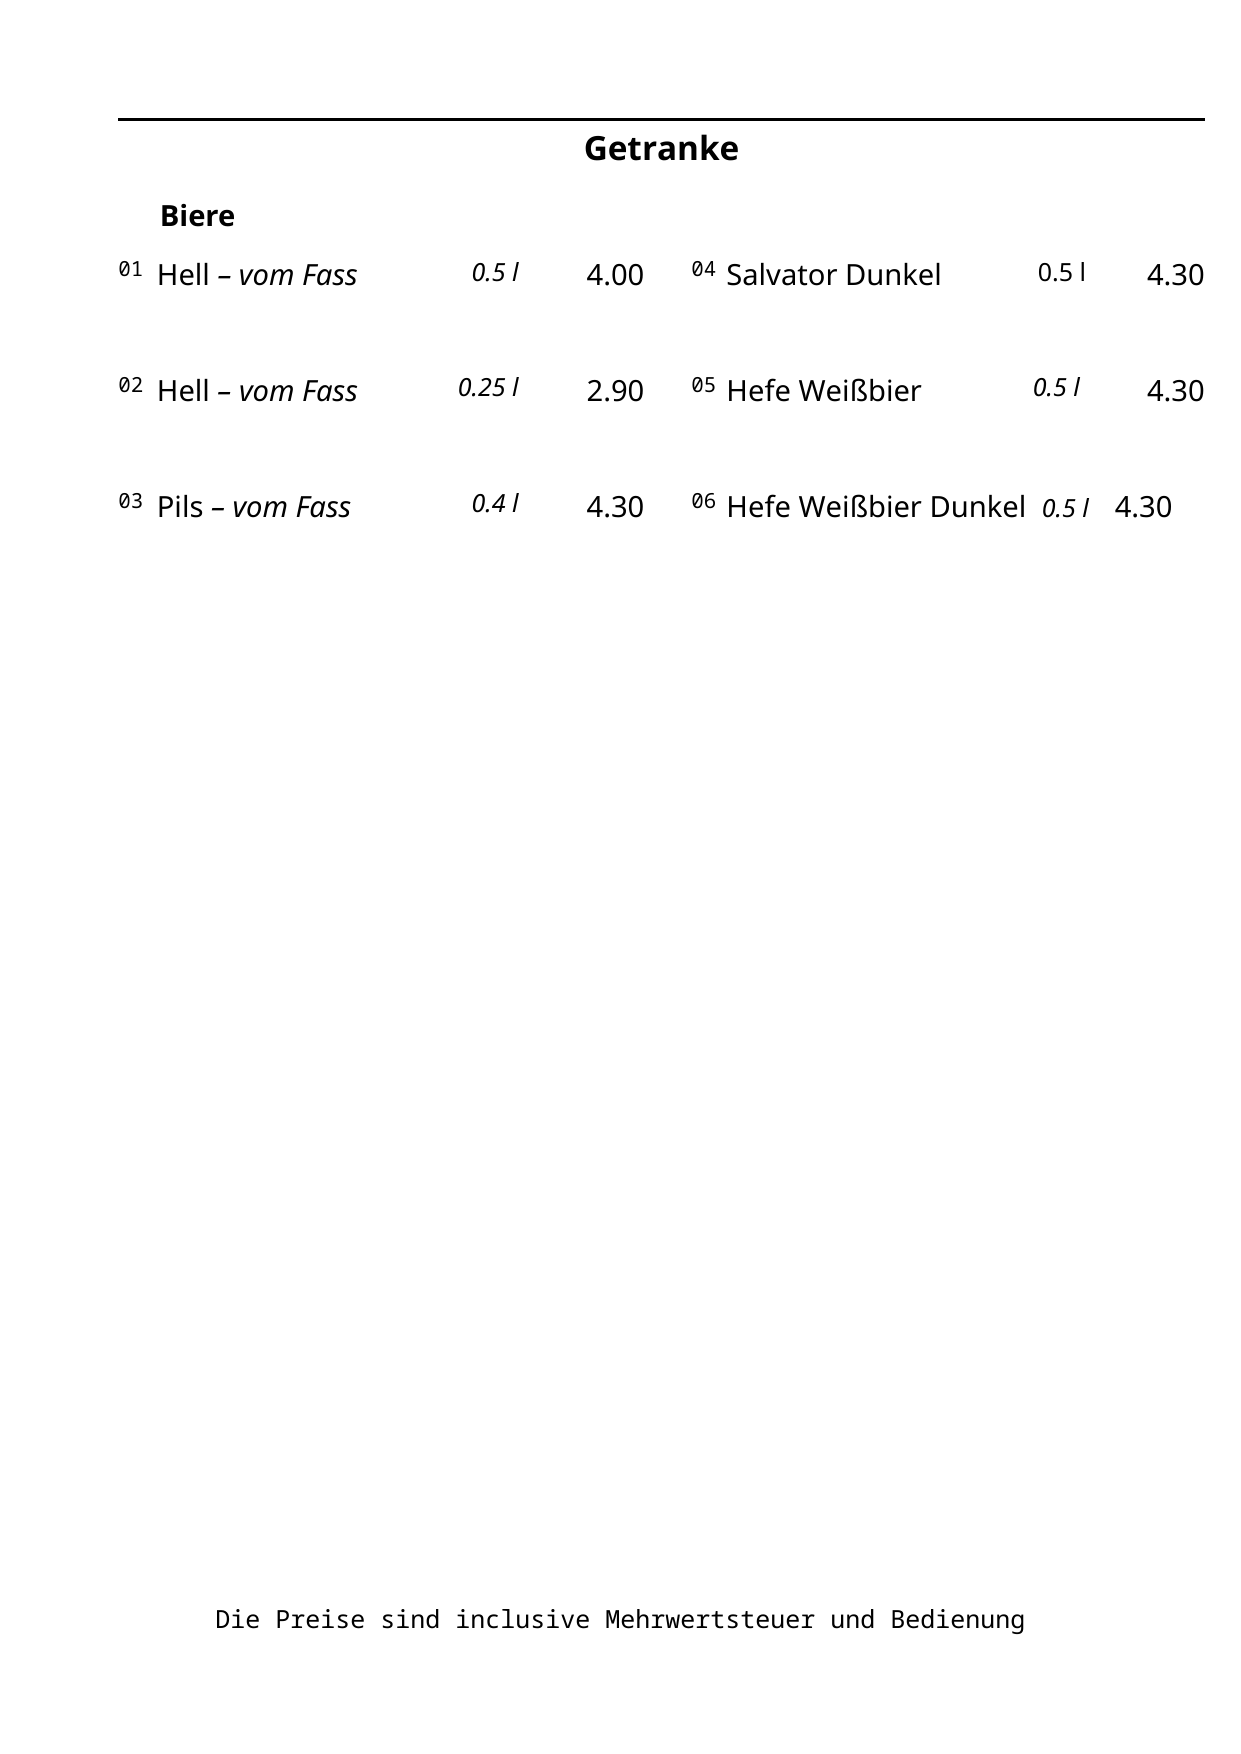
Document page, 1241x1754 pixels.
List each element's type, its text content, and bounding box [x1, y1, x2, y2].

table_cell 0.25 l [418, 370, 531, 486]
table_cell Hefe Weißbier Dunkel 0.5 l 4.30 [726, 486, 1205, 594]
table_cell 4.30 [531, 486, 644, 594]
table_cell 4.30 [1092, 254, 1205, 370]
table_cell 4.30 [1092, 370, 1205, 486]
table_cell 0.5 l [418, 254, 531, 370]
table_cell 01 [118, 254, 157, 370]
table_cell [118, 192, 157, 254]
table_cell 0.5 l [1008, 254, 1092, 370]
table_cell Biere [157, 192, 1205, 254]
table_cell [644, 254, 691, 370]
table_cell 02 [118, 370, 157, 486]
table_header Getranke [118, 121, 1205, 192]
table_cell Pils – vom Fass [157, 486, 418, 594]
table_cell 05 [691, 370, 726, 486]
table_cell Hell – vom Fass [157, 370, 418, 486]
table_cell 4.00 [531, 254, 644, 370]
table_cell 03 [118, 486, 157, 594]
table_cell 0.4 l [418, 486, 531, 594]
table_cell Salvator Dunkel [726, 254, 1007, 370]
table_cell Hefe Weißbier [726, 370, 1007, 486]
table_cell 06 [691, 486, 726, 594]
table_cell [644, 486, 691, 594]
table_cell [644, 370, 691, 486]
table_cell 2.90 [531, 370, 644, 486]
table_cell 0.5 l [1008, 370, 1092, 486]
table_cell Hell – vom Fass [157, 254, 418, 370]
table_cell 04 [691, 254, 726, 370]
